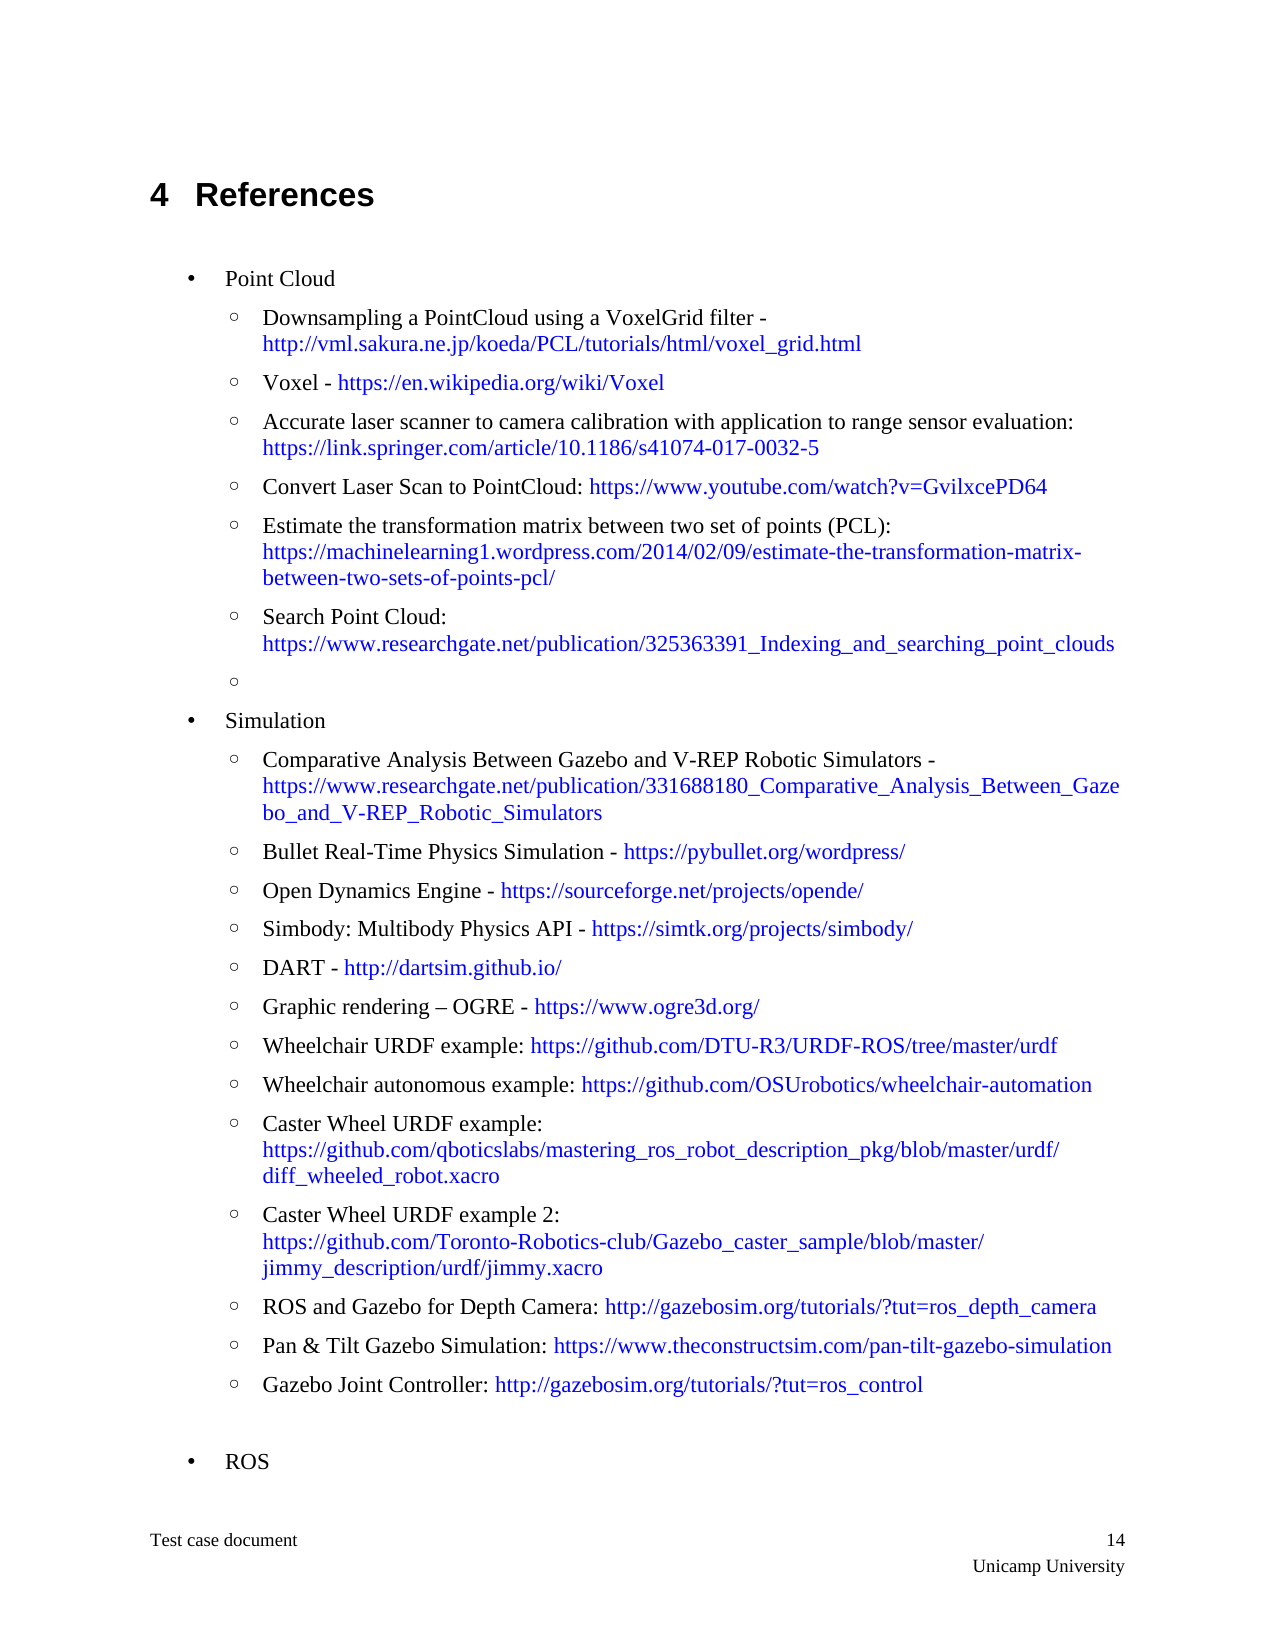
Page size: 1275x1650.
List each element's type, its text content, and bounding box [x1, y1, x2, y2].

subtitle References [150, 175, 1125, 213]
list Caster Wheel URDF example: https://github.com/qboticslabs/mastering_ros_robot_description_pkg/blob/master/urdf/diff_wheeled_robot.xacro [225, 1110, 1125, 1189]
list Wheelchair URDF example: https://github.com/DTU-R3/URDF-ROS/tree/master/urdf [225, 1032, 1125, 1058]
list Accurate laser scanner to camera calibration with application to range sensor evaluation: https://link.springer.com/article/10.1186/s41074-017-0032-5 [225, 408, 1125, 460]
list Search Point Cloud: https://www.researchgate.net/publication/325363391_Indexing_and_searching_point_clouds [225, 603, 1125, 656]
list Bullet Real-Time Physics Simulation - https://pybullet.org/wordpress/ [225, 838, 1125, 864]
list Wheelchair autonomous example: https://github.com/OSUrobotics/wheelchair-automation [225, 1071, 1125, 1097]
list Estimate the transformation matrix between two set of points (PCL): https://machinelearning1.wordpress.com/2014/02/09/estimate-the-transformation-matrix-between-two-sets-of-points-pcl/ [225, 512, 1125, 591]
list Open Dynamics Engine - https://sourceforge.net/projects/opende/ [225, 877, 1125, 903]
list Downsampling a PointCloud using a VoxelGrid filter - http://vml.sakura.ne.jp/koeda/PCL/tutorials/html/voxel_grid.html [225, 304, 1125, 356]
list Point Cloud [187, 265, 1125, 291]
list Comparative Analysis Between Gazebo and V-REP Robotic Simulators - https://www.researchgate.net/publication/331688180_Comparative_Analysis_Between_Gazebo_and_V-REP_Robotic_Simulators [225, 746, 1125, 825]
list Voxel - https://en.wikipedia.org/wiki/Voxel [225, 369, 1125, 395]
list Caster Wheel URDF example 2: https://github.com/Toronto-Robotics-club/Gazebo_caster_sample/blob/master/jimmy_description/urdf/jimmy.xacro [225, 1201, 1125, 1280]
list ROS and Gazebo for Depth Camera: http://gazebosim.org/tutorials/?tut=ros_depth_camera [225, 1293, 1125, 1319]
list ROS [187, 1448, 1125, 1475]
list DART - http://dartsim.github.io/ [225, 954, 1125, 981]
list Simulation [187, 707, 1125, 734]
list Convert Laser Scan to PointCloud: https://www.youtube.com/watch?v=GvilxcePD64 [225, 473, 1125, 499]
list Simbody: Multibody Physics API - https://simtk.org/projects/simbody/ [225, 916, 1125, 942]
list Gazebo Joint Controller: http://gazebosim.org/tutorials/?tut=ros_control [225, 1371, 1125, 1397]
list Graphic rendering – OGRE - https://www.ogre3d.org/ [225, 993, 1125, 1019]
list Pan & Tilt Gazebo Simulation: https://www.theconstructsim.com/pan-tilt-gazebo-simulation [225, 1332, 1125, 1358]
